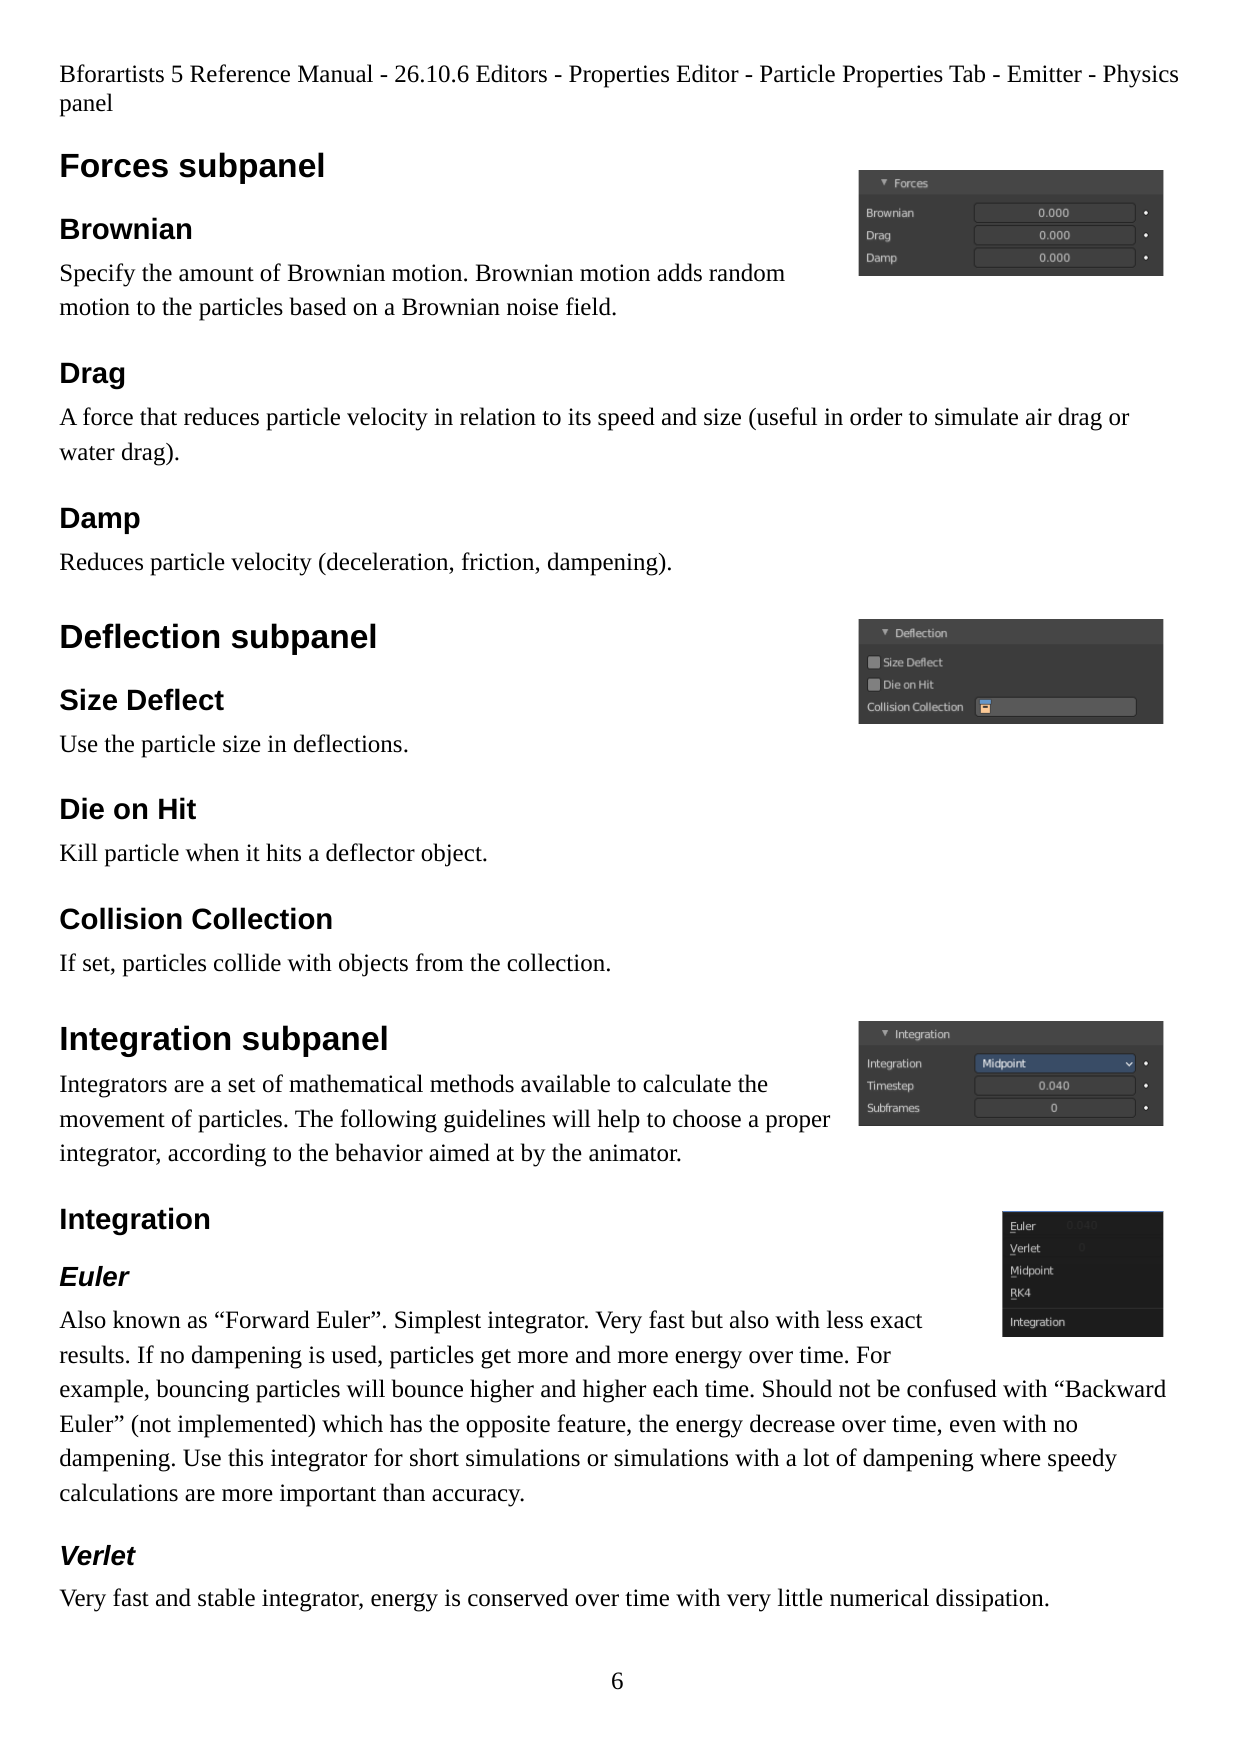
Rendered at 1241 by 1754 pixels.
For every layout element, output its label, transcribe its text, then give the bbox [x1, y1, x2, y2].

picture [1002, 1211, 1164, 1337]
subtitle Size Deflect [59, 682, 858, 716]
subtitle Verlet [59, 1539, 1181, 1571]
text Also known as “Forward Euler”. Simplest integrator. Very fast but also with less exact results. If no dampening is used, particles get more and more energy over time. For example, bouncing particles will bounce higher and higher each time. Should not be confused with “Backward Euler” (not implemented) which has the opposite feature, the energy decrease over time, even with no dampening. Use this integrator for short simulations or simulations with a lot of dampening where speedy calculations are more important than accuracy. [59, 1305, 1181, 1506]
picture [858, 619, 1164, 724]
subtitle Brownian [59, 212, 858, 246]
subtitle Integration subpanel [59, 1018, 1181, 1057]
text Use the particle size in deflections. [59, 729, 1181, 757]
subtitle Integration [59, 1202, 1181, 1236]
subtitle [1164, 1261, 1181, 1293]
picture [858, 170, 1164, 276]
subtitle Die on Hit [59, 792, 1181, 826]
text Very fast and stable integrator, energy is conserved over time with very little numerical dissipation. [59, 1583, 1181, 1612]
subtitle Forces subpanel [59, 146, 1181, 185]
subtitle Collision Collection [59, 902, 1181, 936]
text Integrators are a set of mathematical methods available to calculate the movement of particles. The following guidelines will help to choose a proper integrator, according to the behavior aimed at by the animator. [59, 1069, 1181, 1167]
text A force that reduces particle velocity in relation to its speed and size (useful in order to simulate air drag or water drag). [59, 402, 1181, 466]
text Kill particle when it hits a deflector object. [59, 838, 1181, 867]
subtitle [1164, 682, 1181, 716]
subtitle Damp [59, 501, 1181, 534]
subtitle [1164, 212, 1181, 246]
text If set, particles collide with objects from the collection. [59, 948, 1181, 977]
subtitle Drag [59, 356, 1181, 390]
text Reduces particle velocity (deceleration, friction, dampening). [59, 547, 1181, 576]
picture [858, 1021, 1164, 1126]
text Specify the amount of Brownian motion. Brownian motion adds random motion to the particles based on a Brownian noise field. [59, 258, 1181, 321]
subtitle Deflection subpanel [59, 617, 1181, 655]
subtitle Euler [59, 1261, 1002, 1293]
